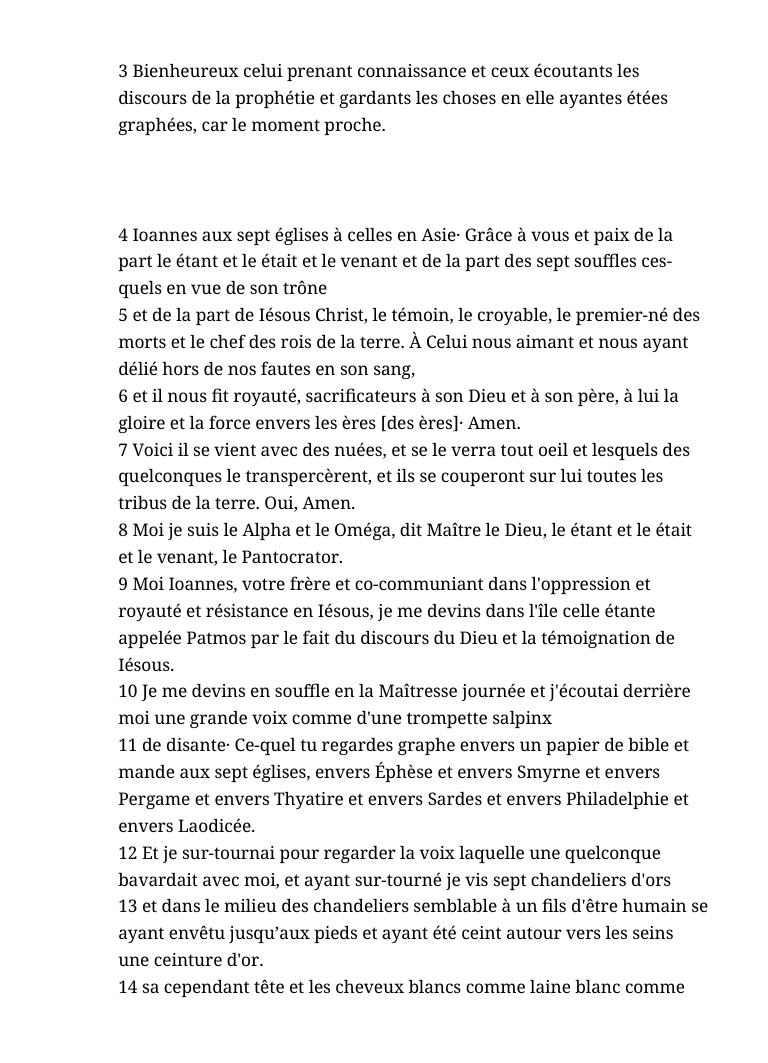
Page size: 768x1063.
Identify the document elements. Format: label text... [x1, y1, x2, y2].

text 3 Bienheureux celui prenant connaissance et ceux écoutants les discours de la prophétie et gardants les choses en elle ayantes étées graphées, car le moment proche. [118, 59, 709, 136]
text 4 Ioannes aux sept églises à celles en Asie· Grâce à vous et paix de la part le étant et le était et le venant et de la part des sept souffles ces-quels en vue de son trône 5 et de la part de Iésous Christ, le témoin, le croyable, le premier-né des morts et le chef des rois de la terre. À Celui nous aimant et nous ayant délié hors de nos fautes en son sang, 6 et il nous fit royauté, sacrificateurs à son Dieu et à son père, à lui la gloire et la force envers les ères [des ères]· Amen. 7 Voici il se vient avec des nuées, et se le verra tout oeil et lesquels des quelconques le transpercèrent, et ils se couperont sur lui toutes les tribus de la terre. Oui, Amen. 8 Moi je suis le Alpha et le Oméga, dit Maître le Dieu, le étant et le était et le venant, le Pantocrator. 9 Moi Ioannes, votre frère et co-communiant dans l'oppression et royauté et résistance en Iésous, je me devins dans l'île celle étante appelée Patmos par le fait du discours du Dieu et la témoignation de Iésous. 10 Je me devins en souffle en la Maîtresse journée et j'écoutai derrière moi une grande voix comme d'une trompette salpinx 11 de disante· Ce-quel tu regardes graphe envers un papier de bible et mande aux sept églises, envers Éphèse et envers Smyrne et envers Pergame et envers Thyatire et envers Sardes et envers Philadelphie et envers Laodicée. 12 Et je sur-tournai pour regarder la voix laquelle une quelconque bavardait avec moi, et ayant sur-tourné je vis sept chandeliers d'ors 13 et dans le milieu des chandeliers semblable à un fils d'être humain se ayant envêtu jusqu’aux pieds et ayant été ceint autour vers les seins une ceinture d'or. 14 sa cependant tête et les cheveux blancs comme laine blanc comme [118, 196, 709, 998]
